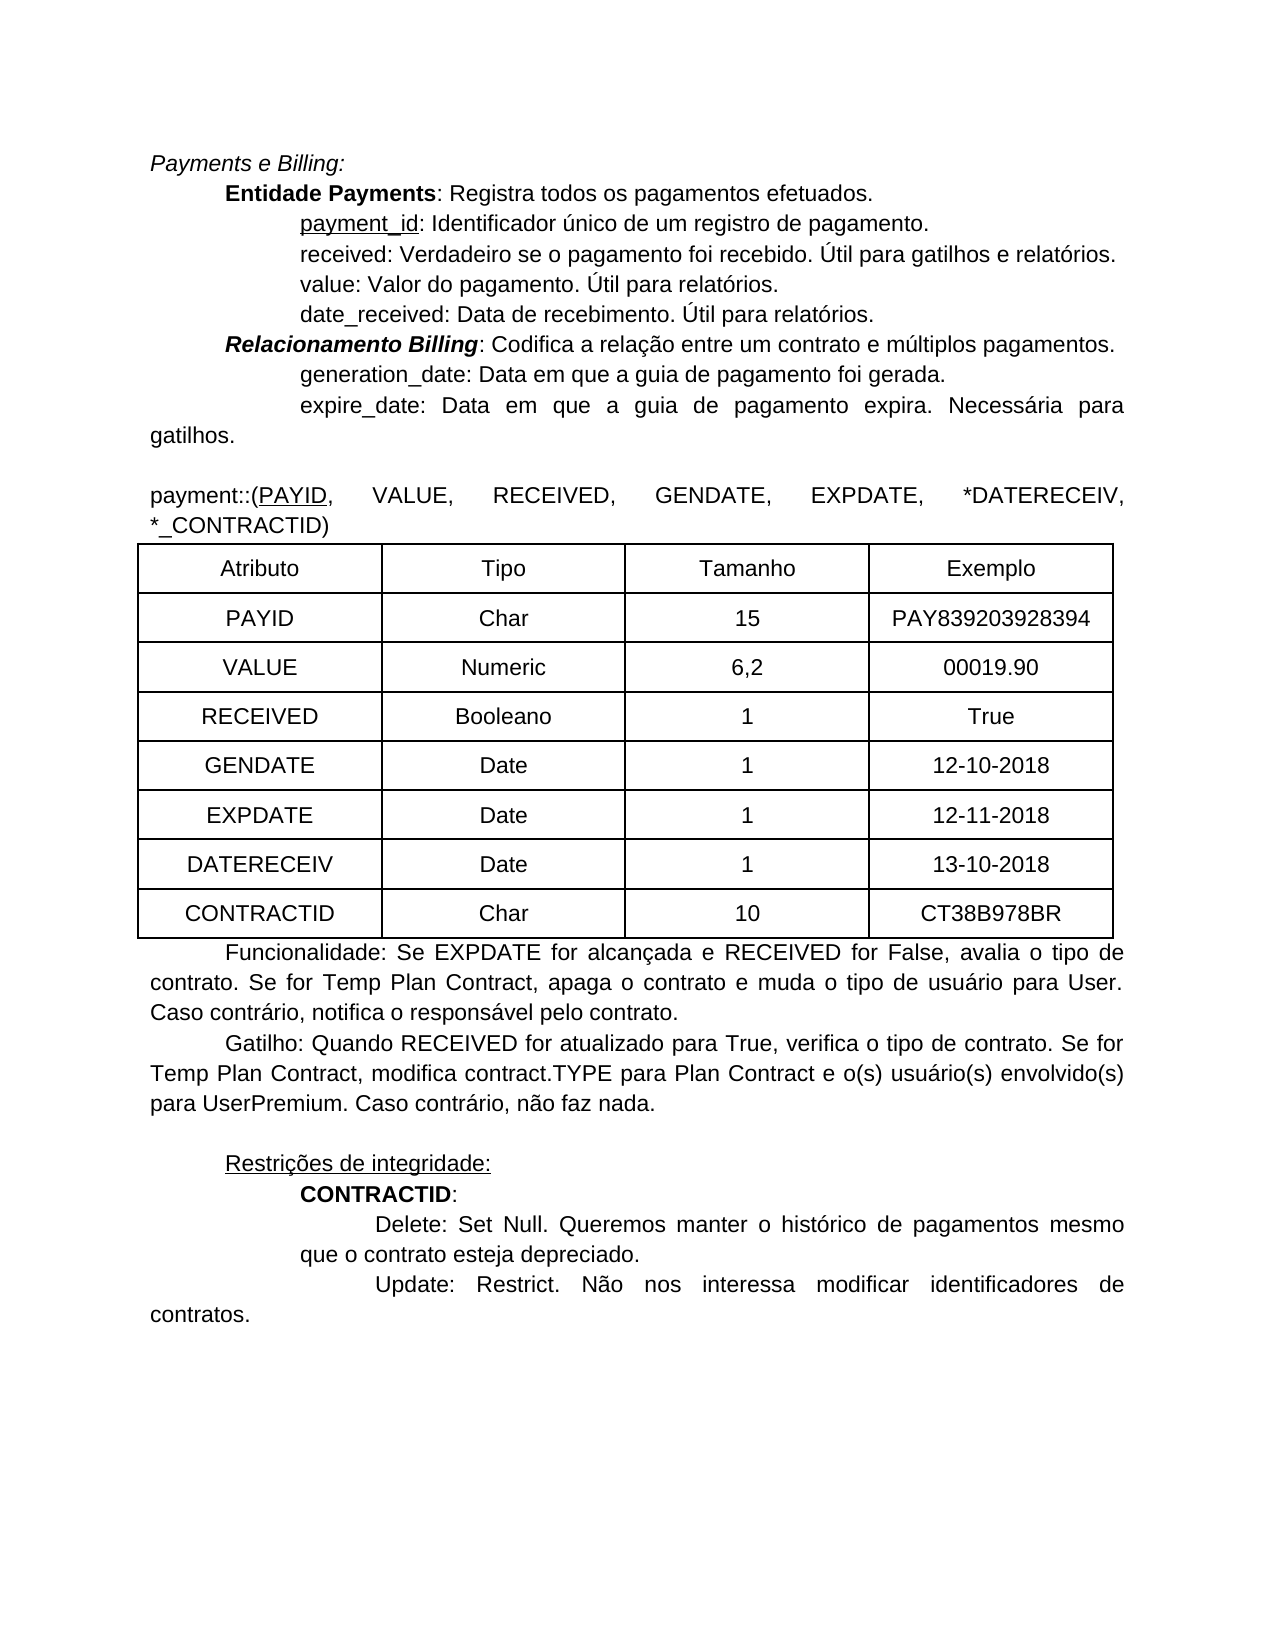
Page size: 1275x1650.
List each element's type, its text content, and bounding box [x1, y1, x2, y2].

table_cell Booleano [383, 693, 624, 740]
text Entidade Payments: Registra todos os pagamentos efetuados. [150, 180, 1125, 207]
table_cell Date [383, 742, 624, 789]
table_cell RECEIVED [139, 693, 381, 740]
table_cell Date [383, 840, 624, 888]
table_header Tipo [383, 545, 624, 592]
table_cell Char [383, 594, 624, 641]
table_cell 1 [626, 791, 868, 838]
text CONTRACTID: [150, 1181, 1125, 1207]
text Gatilho: Quando RECEIVED for atualizado para True, verifica o tipo de contrato. Se for Temp Plan Contract, modifica contract.TYPE para Plan Contract e o(s) usuário(s) envolvido(s) para UserPremium. Caso contrário, não faz nada. [150, 1029, 1125, 1116]
table_cell 00019.90 [870, 643, 1112, 691]
text payment::(PAYID, VALUE, RECEIVED, GENDATE, EXPDATE, *DATERECEIV, *_CONTRACTID) [150, 482, 1125, 539]
text date_received: Data de recebimento. Útil para relatórios. [150, 301, 1125, 327]
text payment_id: Identificador único de um registro de pagamento. [150, 210, 1125, 237]
table_cell 12-10-2018 [870, 742, 1112, 789]
table_cell EXPDATE [139, 791, 381, 838]
text Restrições de integridade: [150, 1150, 1125, 1177]
table_cell 12-11-2018 [870, 791, 1112, 838]
table_cell CT38B978BR [870, 890, 1112, 937]
table_header Tamanho [626, 545, 868, 592]
table_cell 1 [626, 840, 868, 888]
table_cell 1 [626, 742, 868, 789]
table_cell PAYID [139, 594, 381, 641]
text expire_date: Data em que a guia de pagamento expira. Necessária para gatilhos. [150, 392, 1125, 448]
table_header Atributo [139, 545, 381, 592]
table_cell VALUE [139, 643, 381, 691]
text Relacionamento Billing: Codifica a relação entre um contrato e múltiplos pagamentos. [150, 331, 1125, 358]
text Funcionalidade: Se EXPDATE for alcançada e RECEIVED for False, avalia o tipo de contrato. Se for Temp Plan Contract, apaga o contrato e muda o tipo de usuário para User. Caso contrário, notifica o responsável pelo contrato. [150, 939, 1125, 1026]
table_cell CONTRACTID [139, 890, 381, 937]
table_cell Date [383, 791, 624, 838]
text received: Verdadeiro se o pagamento foi recebido. Útil para gatilhos e relatórios. [150, 241, 1125, 267]
text generation_date: Data em que a guia de pagamento foi gerada. [150, 361, 1125, 388]
table_cell PAY839203928394 [870, 594, 1112, 641]
text Payments e Billing: [150, 150, 1125, 176]
table_cell DATERECEIV [139, 840, 381, 888]
table_cell 15 [626, 594, 868, 641]
table_cell 1 [626, 693, 868, 740]
table_cell 6,2 [626, 643, 868, 691]
text value: Valor do pagamento. Útil para relatórios. [150, 271, 1125, 297]
table_cell 10 [626, 890, 868, 937]
text Delete: Set Null. Queremos manter o histórico de pagamentos mesmo que o contrato esteja depreciado. [300, 1211, 1125, 1267]
table_cell Char [383, 890, 624, 937]
table_header Exemplo [870, 545, 1112, 592]
text Update: Restrict. Não nos interessa modificar identificadores de contratos. [150, 1271, 1125, 1328]
table_cell GENDATE [139, 742, 381, 789]
table_cell True [870, 693, 1112, 740]
table_cell Numeric [383, 643, 624, 691]
table_cell 13-10-2018 [870, 840, 1112, 888]
